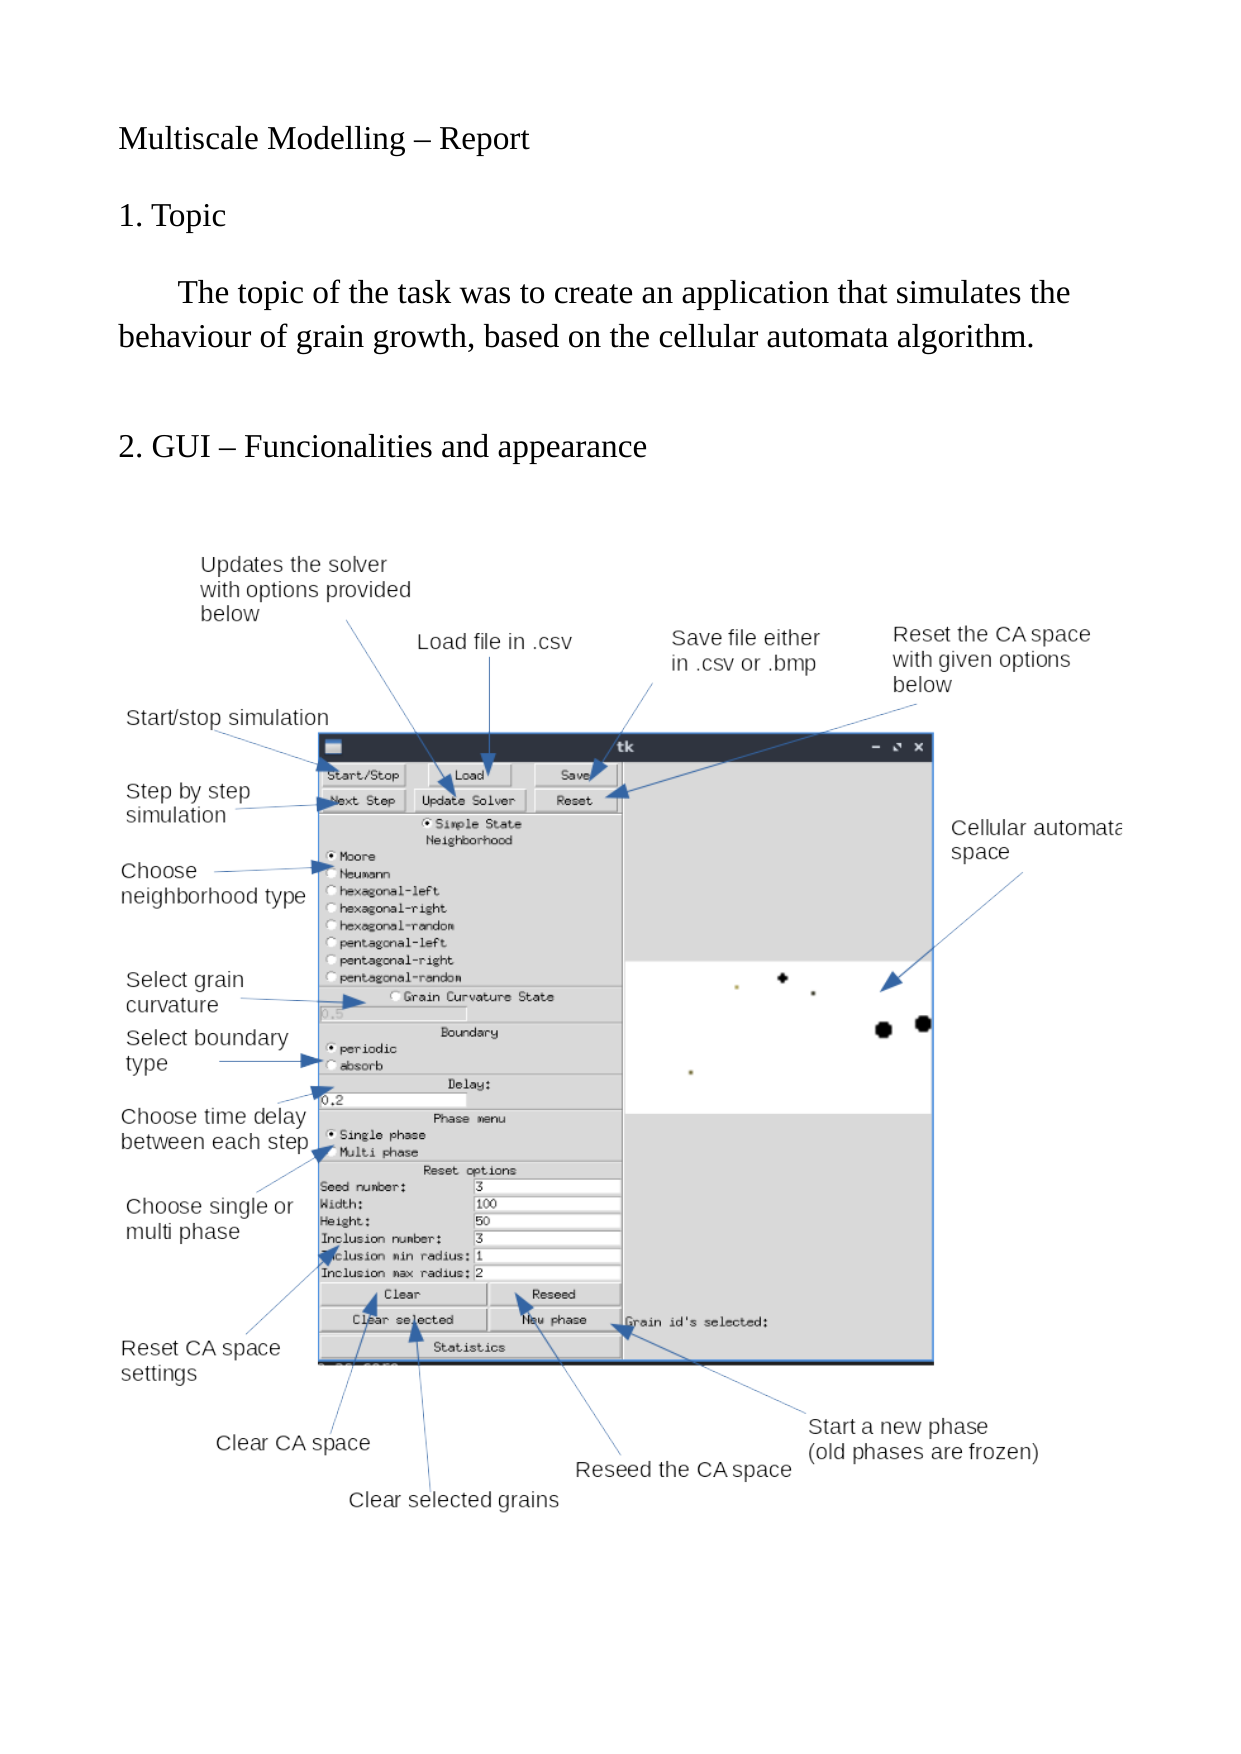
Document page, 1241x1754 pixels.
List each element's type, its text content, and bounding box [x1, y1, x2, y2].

picture [118, 515, 1123, 1576]
text 1. Topic [118, 195, 1122, 233]
text Multiscale Modelling – Report [118, 118, 1122, 156]
text 2. GUI – Funcionalities and appearance [118, 426, 1122, 465]
text The topic of the task was to create an application that simulates the behaviour of grain growth, based on the cellular automata algorithm. [118, 272, 1122, 355]
